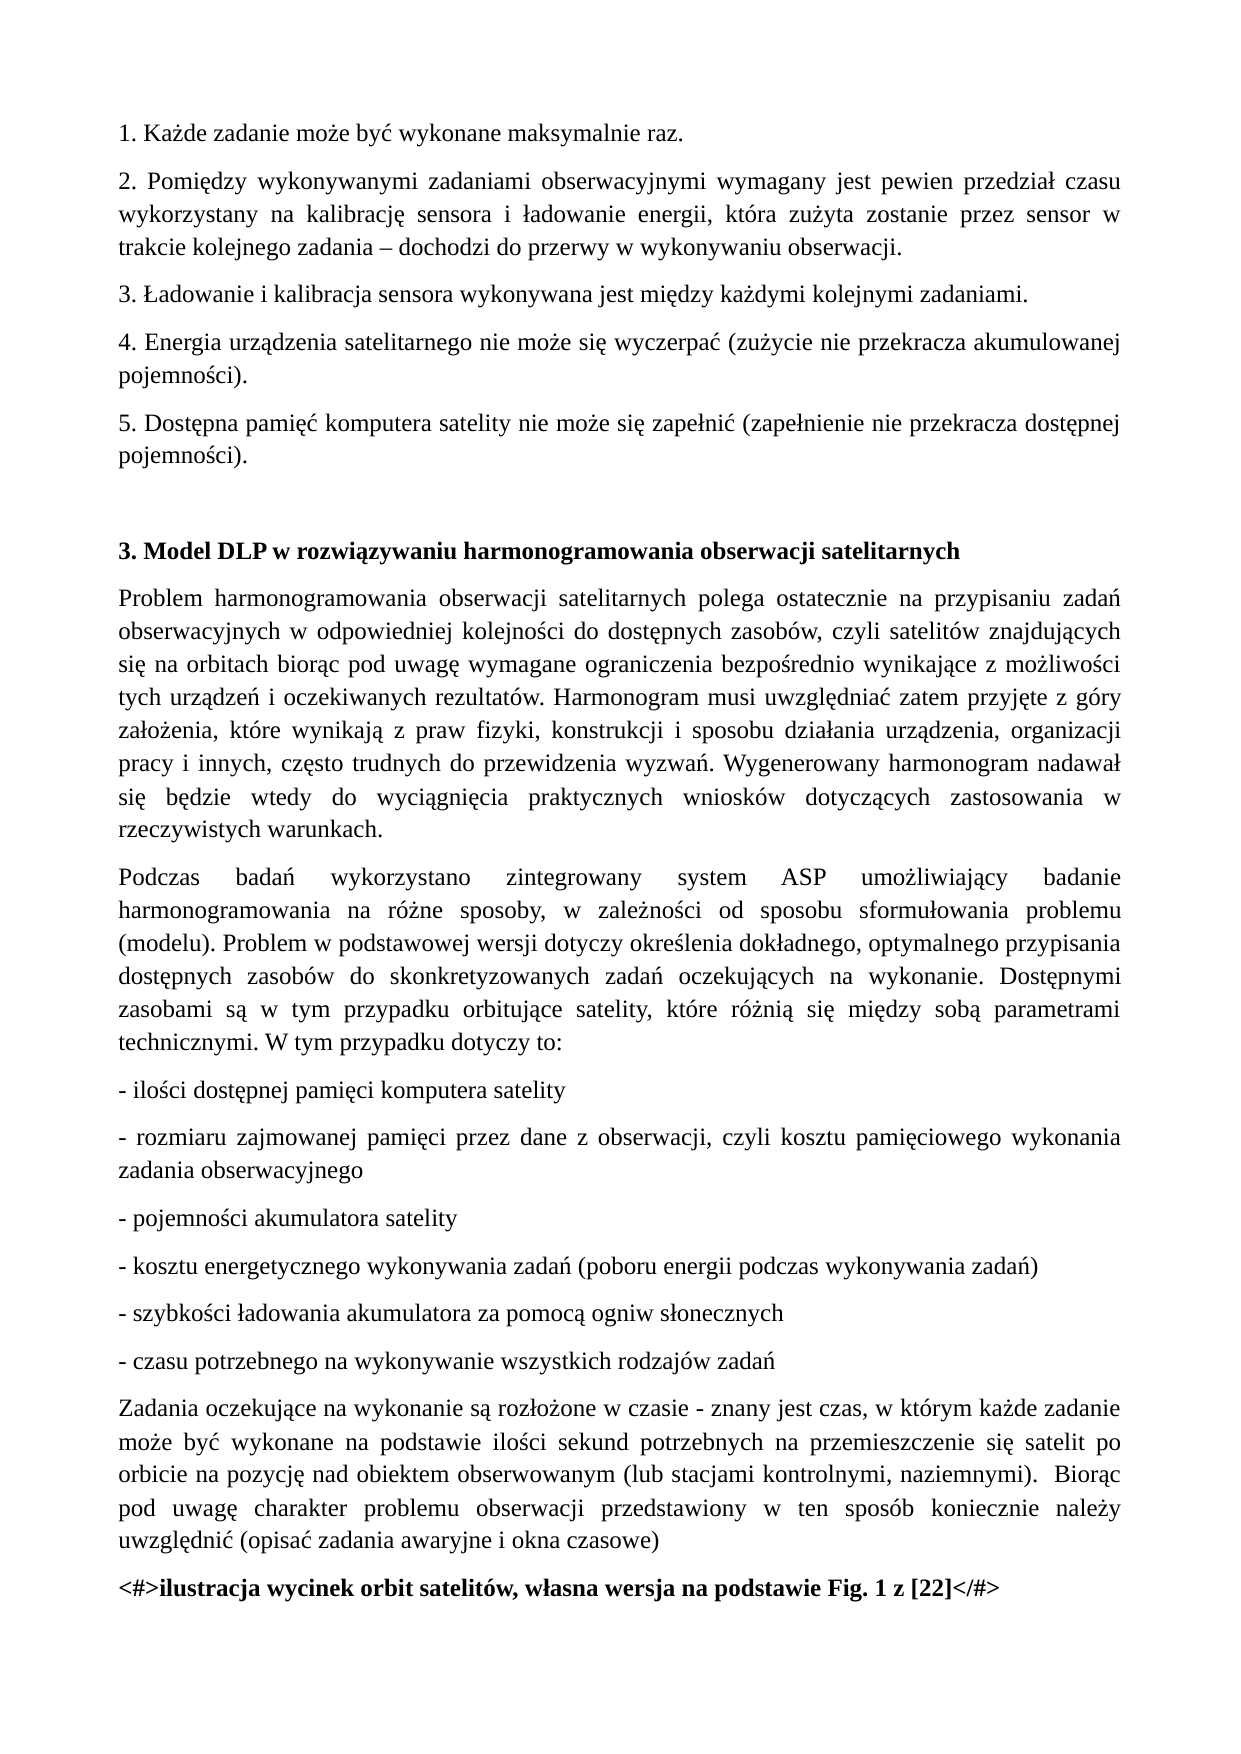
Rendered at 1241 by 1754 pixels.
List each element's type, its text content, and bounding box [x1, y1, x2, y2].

text 2. Pomiędzy wykonywanymi zadaniami obserwacyjnymi wymagany jest pewien przedział czasu wykorzystany na kalibrację sensora i ładowanie energii, która zużyta zostanie przez sensor w trakcie kolejnego zadania – dochodzi do przerwy w wykonywaniu obserwacji. [118, 166, 1122, 261]
text 1. Każde zadanie może być wykonane maksymalnie raz. [118, 118, 1122, 147]
text - ilości dostępnej pamięci komputera satelity [118, 1075, 1122, 1104]
text Podczas badań wykorzystano zintegrowany system ASP umożliwiający badanie harmonogramowania na różne sposoby, w zależności od sposobu sformułowania problemu (modelu). Problem w podstawowej wersji dotyczy określenia dokładnego, optymalnego przypisania dostępnych zasobów do skonkretyzowanych zadań oczekujących na wykonanie. Dostępnymi zasobami są w tym przypadku orbitujące satelity, które różnią się między sobą parametrami technicznymi. W tym przypadku dotyczy to: [118, 862, 1122, 1056]
text Problem harmonogramowania obserwacji satelitarnych polega ostatecznie na przypisaniu zadań obserwacyjnych w odpowiedniej kolejności do dostępnych zasobów, czyli satelitów znajdujących się na orbitach biorąc pod uwagę wymagane ograniczenia bezpośrednio wynikające z możliwości tych urządzeń i oczekiwanych rezultatów. Harmonogram musi uwzględniać zatem przyjęte z góry założenia, które wynikają z praw fizyki, konstrukcji i sposobu działania urządzenia, organizacji pracy i innych, często trudnych do przewidzenia wyzwań. Wygenerowany harmonogram nadawał się będzie wtedy do wyciągnięcia praktycznych wniosków dotyczących zastosowania w rzeczywistych warunkach. [118, 583, 1122, 843]
text Zadania oczekujące na wykonanie są rozłożone w czasie - znany jest czas, w którym każde zadanie może być wykonane na podstawie ilości sekund potrzebnych na przemieszczenie się satelit po orbicie na pozycję nad obiektem obserwowanym (lub stacjami kontrolnymi, naziemnymi). Biorąc pod uwagę charakter problemu obserwacji przedstawiony w ten sposób koniecznie należy uwzględnić (opisać zadania awaryjne i okna czasowe) [118, 1393, 1122, 1554]
text 3. Ładowanie i kalibracja sensora wykonywana jest między każdymi kolejnymi zadaniami. [118, 279, 1122, 308]
text 3. Model DLP w rozwiązywaniu harmonogramowania obserwacji satelitarnych [118, 536, 1122, 564]
text 5. Dostępna pamięć komputera satelity nie może się zapełnić (zapełnienie nie przekracza dostępnej pojemności). [118, 408, 1122, 469]
text <#>ilustracja wycinek orbit satelitów, własna wersja na podstawie Fig. 1 z [22]</#> [118, 1573, 1122, 1602]
text - pojemności akumulatora satelity [118, 1203, 1122, 1232]
text - szybkości ładowania akumulatora za pomocą ogniw słonecznych [118, 1298, 1122, 1327]
text 4. Energia urządzenia satelitarnego nie może się wyczerpać (zużycie nie przekracza akumulowanej pojemności). [118, 327, 1122, 389]
text - kosztu energetycznego wykonywania zadań (poboru energii podczas wykonywania zadań) [118, 1251, 1122, 1279]
text - czasu potrzebnego na wykonywanie wszystkich rodzajów zadań [118, 1346, 1122, 1375]
text - rozmiaru zajmowanej pamięci przez dane z obserwacji, czyli kosztu pamięciowego wykonania zadania obserwacyjnego [118, 1122, 1122, 1184]
